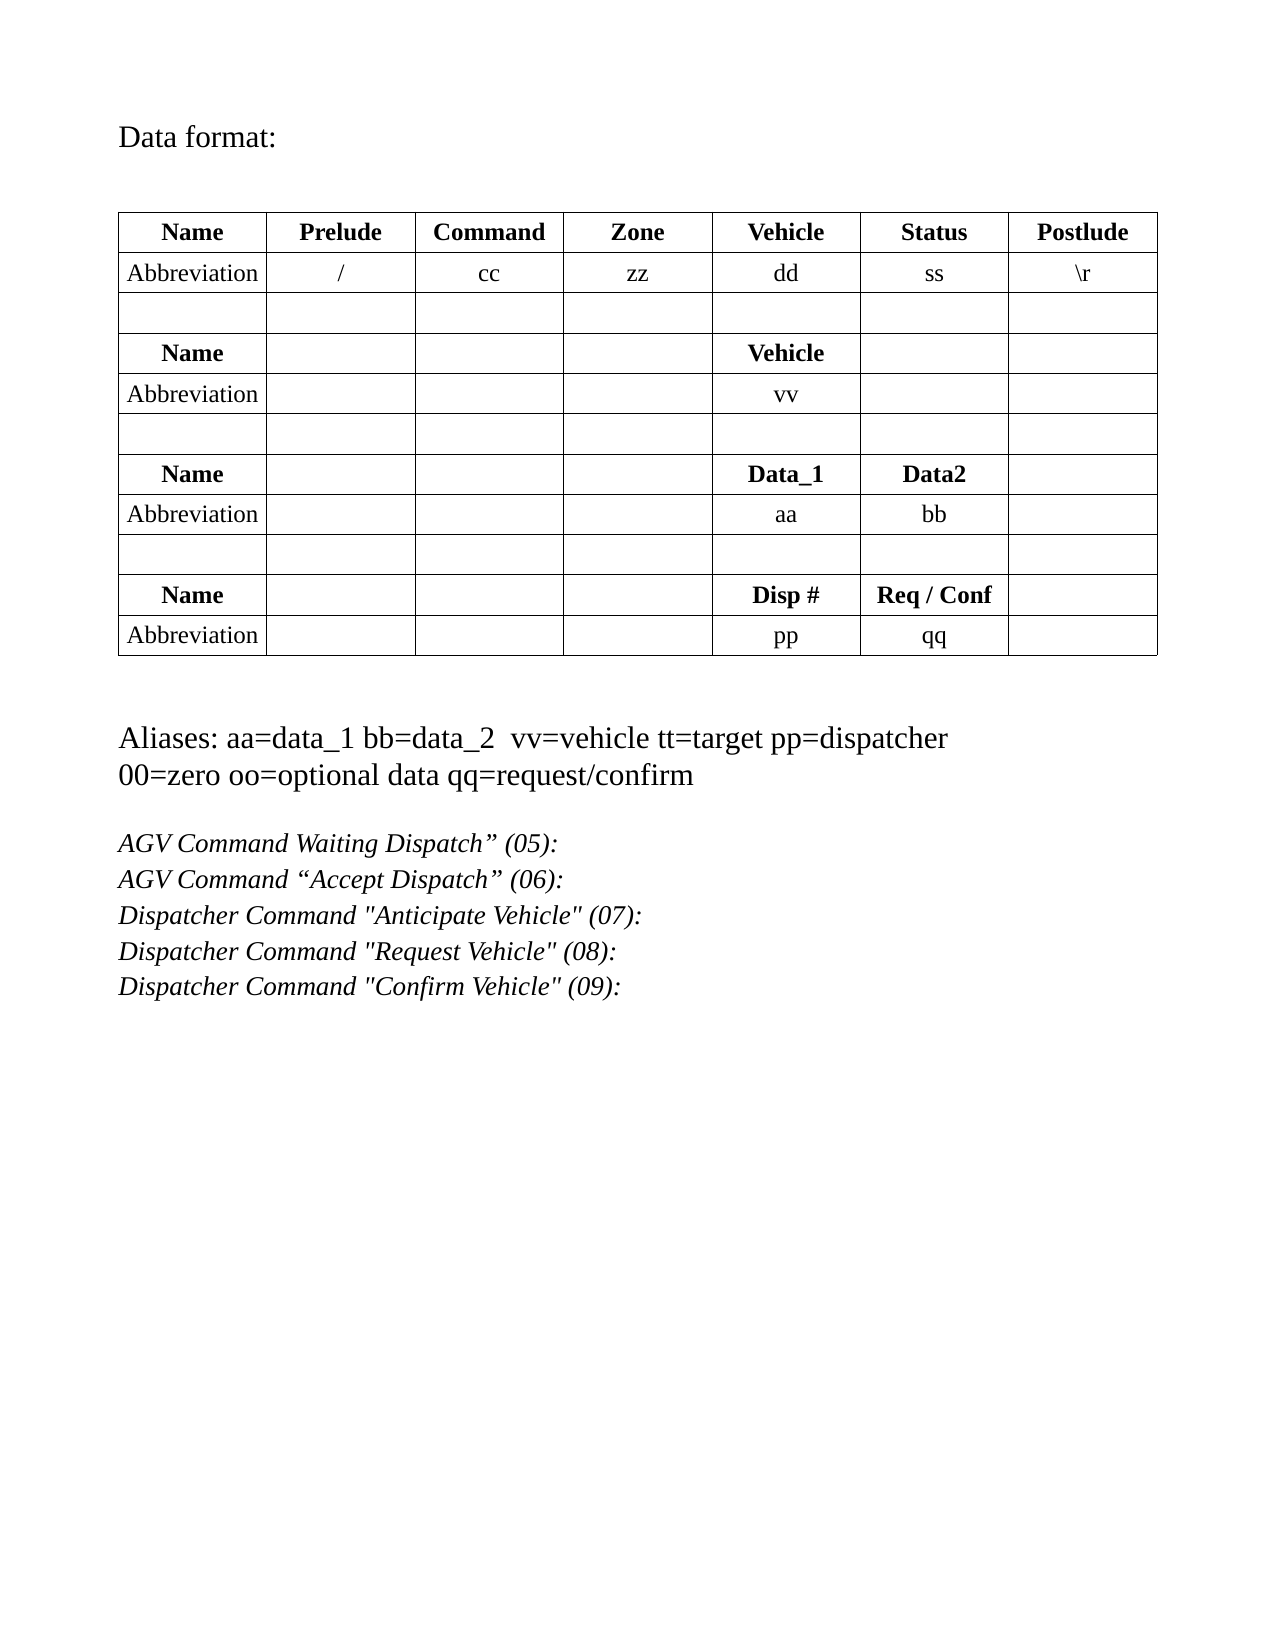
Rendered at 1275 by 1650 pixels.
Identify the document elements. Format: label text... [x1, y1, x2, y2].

table_cell / [267, 253, 415, 292]
table_cell Abbreviation [119, 495, 266, 534]
table_cell Name [119, 334, 266, 373]
table_cell Abbreviation [119, 374, 266, 413]
table_cell dd [713, 253, 860, 292]
table_cell [861, 414, 1008, 453]
table_cell [416, 455, 563, 494]
table_header Vehicle [713, 213, 860, 252]
table_cell [119, 535, 266, 574]
table_cell [713, 414, 860, 453]
table_header Command [416, 213, 563, 252]
table_cell [861, 535, 1008, 574]
table_cell \r [1009, 253, 1157, 292]
table_cell [416, 495, 563, 534]
table_cell [416, 293, 563, 332]
table_cell [564, 455, 712, 494]
table_cell [1009, 495, 1157, 534]
text AGV Command Waiting Dispatch” (05): AGV Command “Accept Dispatch” (06): Dispatcher Command "Anticipate Vehicle" (07): Dispatcher Command "Request Vehicle" (08): Dispatcher Command "Confirm Vehicle" (09): [118, 828, 1157, 1002]
table_cell ss [861, 253, 1008, 292]
table_header Postlude [1009, 213, 1157, 252]
table_cell [1009, 616, 1157, 655]
table_header Name [119, 213, 266, 252]
table_cell [267, 374, 415, 413]
table_cell [267, 455, 415, 494]
table_cell [1009, 374, 1157, 413]
table_cell [564, 293, 712, 332]
table_cell [564, 535, 712, 574]
table_cell Disp # [713, 575, 860, 615]
table_cell [1009, 293, 1157, 332]
table_header Prelude [267, 213, 415, 252]
text 00=zero oo=optional data qq=request/confirm [118, 756, 1157, 792]
table_cell [861, 334, 1008, 373]
table_cell [267, 495, 415, 534]
table_cell [1009, 414, 1157, 453]
table_cell zz [564, 253, 712, 292]
table_cell [861, 374, 1008, 413]
table_cell [564, 616, 712, 655]
table_cell Name [119, 575, 266, 615]
table_cell qq [861, 616, 1008, 655]
table_cell aa [713, 495, 860, 534]
table_cell [564, 414, 712, 453]
table_cell [564, 495, 712, 534]
table_cell [416, 535, 563, 574]
table_cell Vehicle [713, 334, 860, 373]
table_cell [267, 293, 415, 332]
table_cell [416, 374, 563, 413]
table_cell [416, 414, 563, 453]
table_cell bb [861, 495, 1008, 534]
table_cell [416, 616, 563, 655]
table_cell [267, 575, 415, 615]
table_cell Req / Conf [861, 575, 1008, 615]
table_cell [564, 575, 712, 615]
table_cell pp [713, 616, 860, 655]
table_cell cc [416, 253, 563, 292]
table_header Zone [564, 213, 712, 252]
table_cell [416, 334, 563, 373]
table_cell [861, 293, 1008, 332]
table_cell [267, 414, 415, 453]
table_cell [416, 575, 563, 615]
table_cell [119, 414, 266, 453]
table_cell [1009, 334, 1157, 373]
table_cell [713, 293, 860, 332]
table_cell Data2 [861, 455, 1008, 494]
text Aliases: aa=data_1 bb=data_2 vv=vehicle tt=target pp=dispatcher [118, 720, 1157, 756]
table_cell [713, 535, 860, 574]
table_cell vv [713, 374, 860, 413]
table_cell [1009, 575, 1157, 615]
table_cell [267, 535, 415, 574]
table_cell [1009, 535, 1157, 574]
table_cell [267, 334, 415, 373]
table_cell [564, 334, 712, 373]
text Data format: [118, 118, 1157, 154]
table_header Status [861, 213, 1008, 252]
table_cell Abbreviation [119, 253, 266, 292]
table_cell [564, 374, 712, 413]
table_cell [1009, 455, 1157, 494]
table_cell Name [119, 455, 266, 494]
table_cell Data_1 [713, 455, 860, 494]
table_cell [119, 293, 266, 332]
table_cell Abbreviation [119, 616, 266, 655]
table_cell [267, 616, 415, 655]
